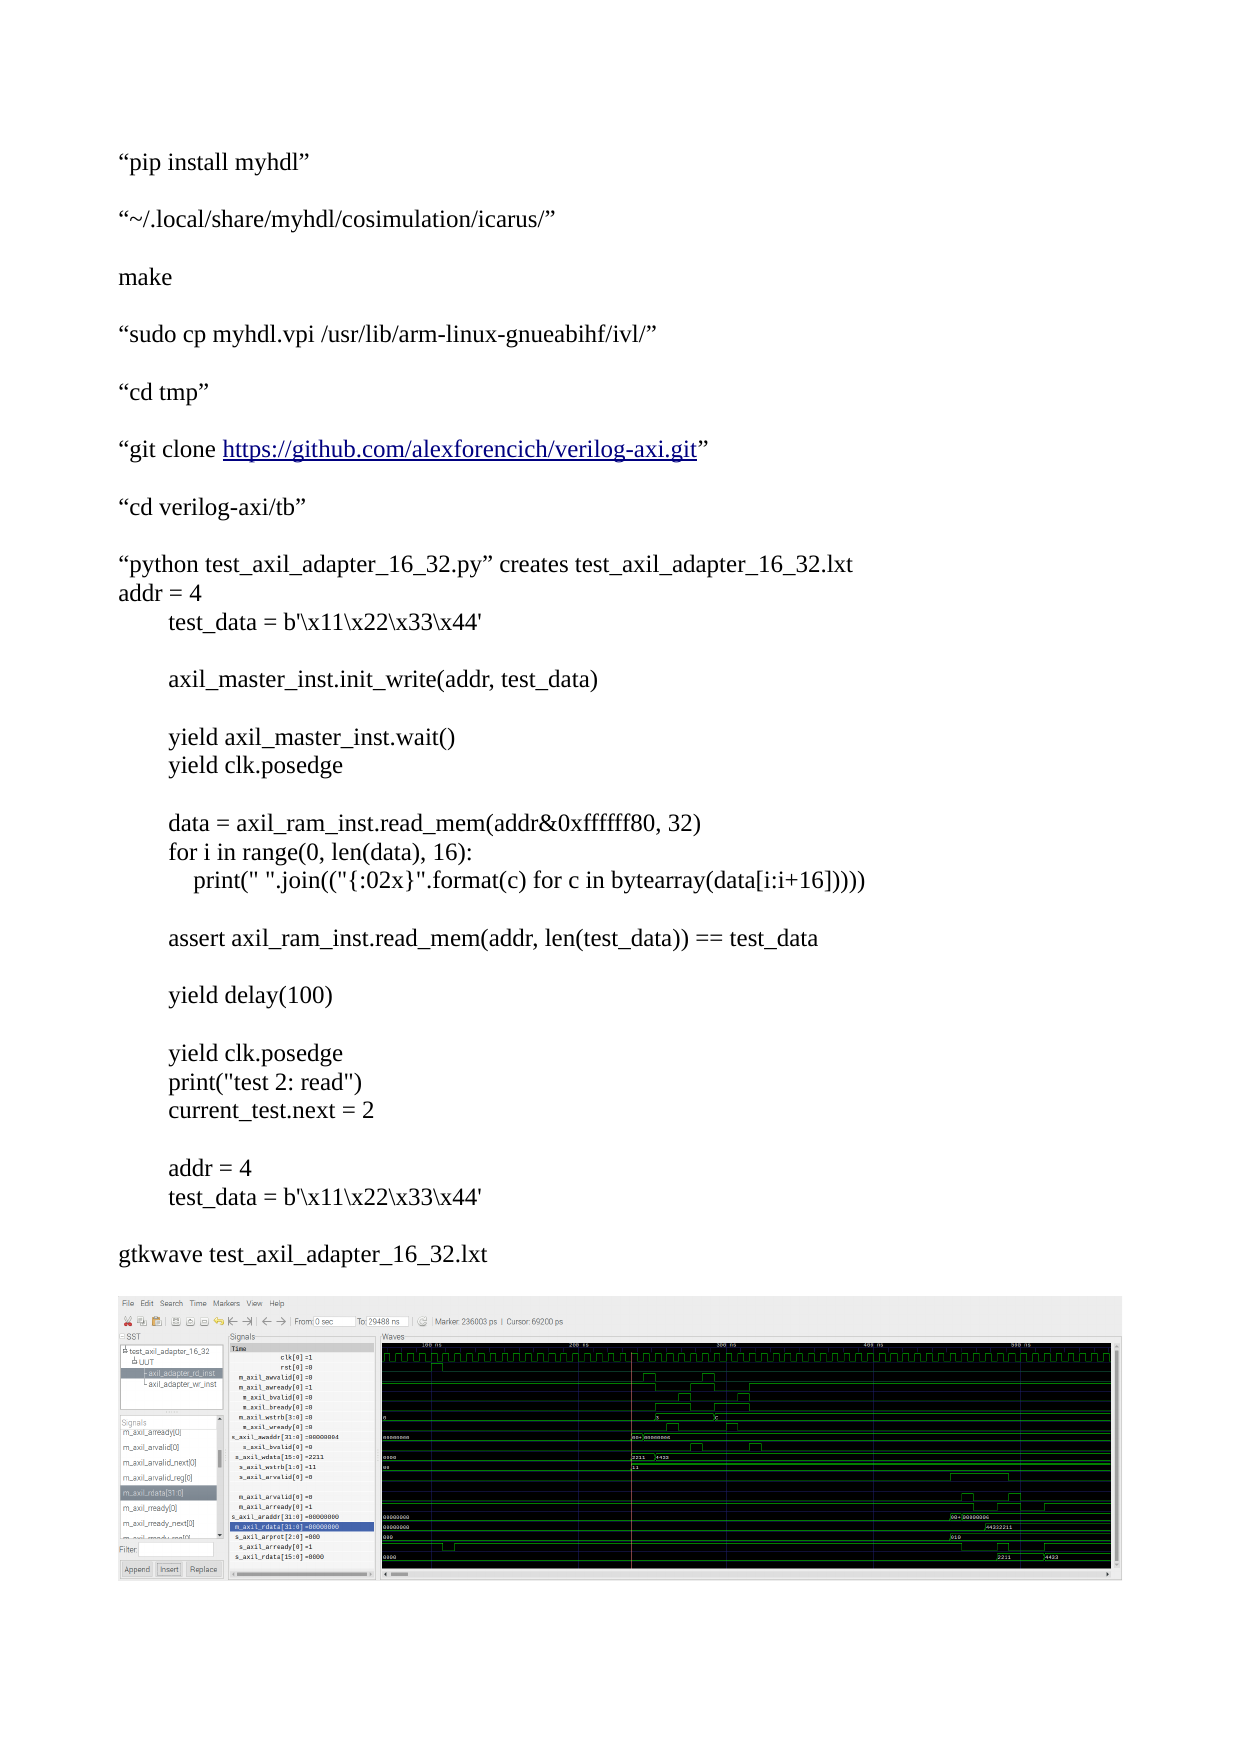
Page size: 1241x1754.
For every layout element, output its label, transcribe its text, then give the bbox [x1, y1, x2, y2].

text data = axil_ram_inst.read_mem(addr&0xffffff80, 32) [118, 808, 1122, 837]
text yield clk.posedge [118, 751, 1122, 779]
text “cd tmp” [118, 377, 1122, 406]
text “~/.local/share/myhdl/cosimulation/icarus/” [118, 204, 1122, 233]
text “sudo cp myhdl.vpi /usr/lib/arm-linux-gnueabihf/ivl/” [118, 319, 1122, 348]
text addr = 4 [118, 1153, 1122, 1182]
picture [118, 1296, 1123, 1581]
text axil_master_inst.init_write(addr, test_data) [118, 664, 1122, 693]
text yield clk.posedge [118, 1038, 1122, 1067]
text “python test_axil_adapter_16_32.py” creates test_axil_adapter_16_32.lxt [118, 549, 1122, 578]
text test_data = b'\x11\x22\x33\x44' [118, 1182, 1122, 1211]
text print(" ".join(("{:02x}".format(c) for c in bytearray(data[i:i+16])))) [118, 866, 1122, 894]
text make [118, 262, 1122, 291]
text “git clone https://github.com/alexforencich/verilog-axi.git” [118, 434, 1122, 463]
text assert axil_ram_inst.read_mem(addr, len(test_data)) == test_data [118, 923, 1122, 952]
text for i in range(0, len(data), 16): [118, 837, 1122, 866]
text print("test 2: read") [118, 1067, 1122, 1096]
text gtkwave test_axil_adapter_16_32.lxt [118, 1239, 1122, 1268]
text test_data = b'\x11\x22\x33\x44' [118, 607, 1122, 636]
text “pip install myhdl” [118, 147, 1122, 176]
text yield axil_master_inst.wait() [118, 722, 1122, 751]
text addr = 4 [118, 578, 1122, 607]
text “cd verilog-axi/tb” [118, 492, 1122, 521]
text yield delay(100) [118, 981, 1122, 1009]
text current_test.next = 2 [118, 1096, 1122, 1124]
